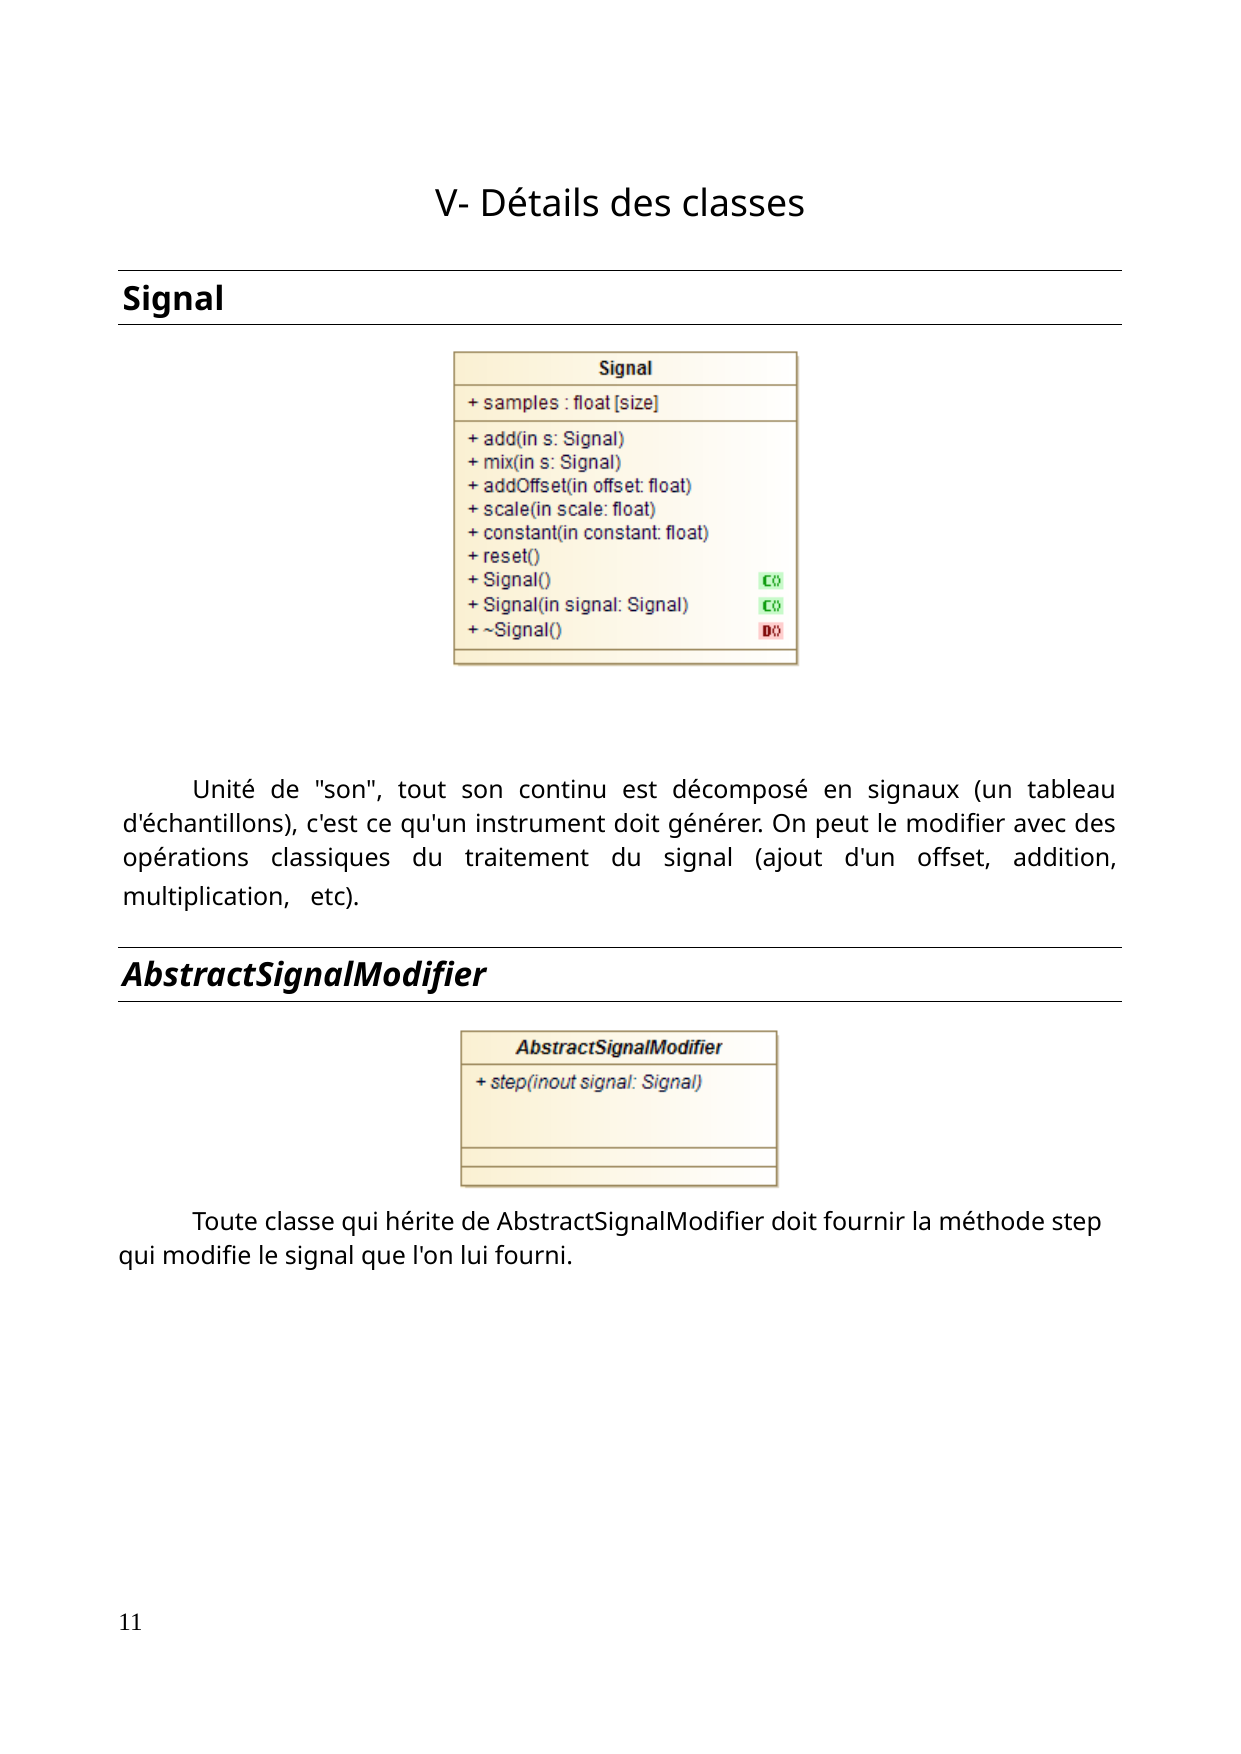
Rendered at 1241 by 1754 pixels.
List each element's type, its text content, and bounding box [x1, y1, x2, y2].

picture [446, 1015, 795, 1204]
picture [438, 336, 815, 682]
text Unité de "son", tout son continu est décomposé en signaux (un tableau d'échantillons), c'est ce qu'un instrument doit générer. On peut le modifier avec des opérations classiques du traitement du signal (ajout d'un offset, addition, multiplication, etc). [118, 767, 1122, 947]
text Signal [118, 271, 1122, 324]
text Toute classe qui hérite de AbstractSignalModifier doit fournir la méthode step qui modifie le signal que l'on lui fourni. [118, 1002, 1122, 1271]
text V- Détails des classes [118, 176, 1122, 227]
text AbstractSignalModifier [118, 948, 1122, 1001]
